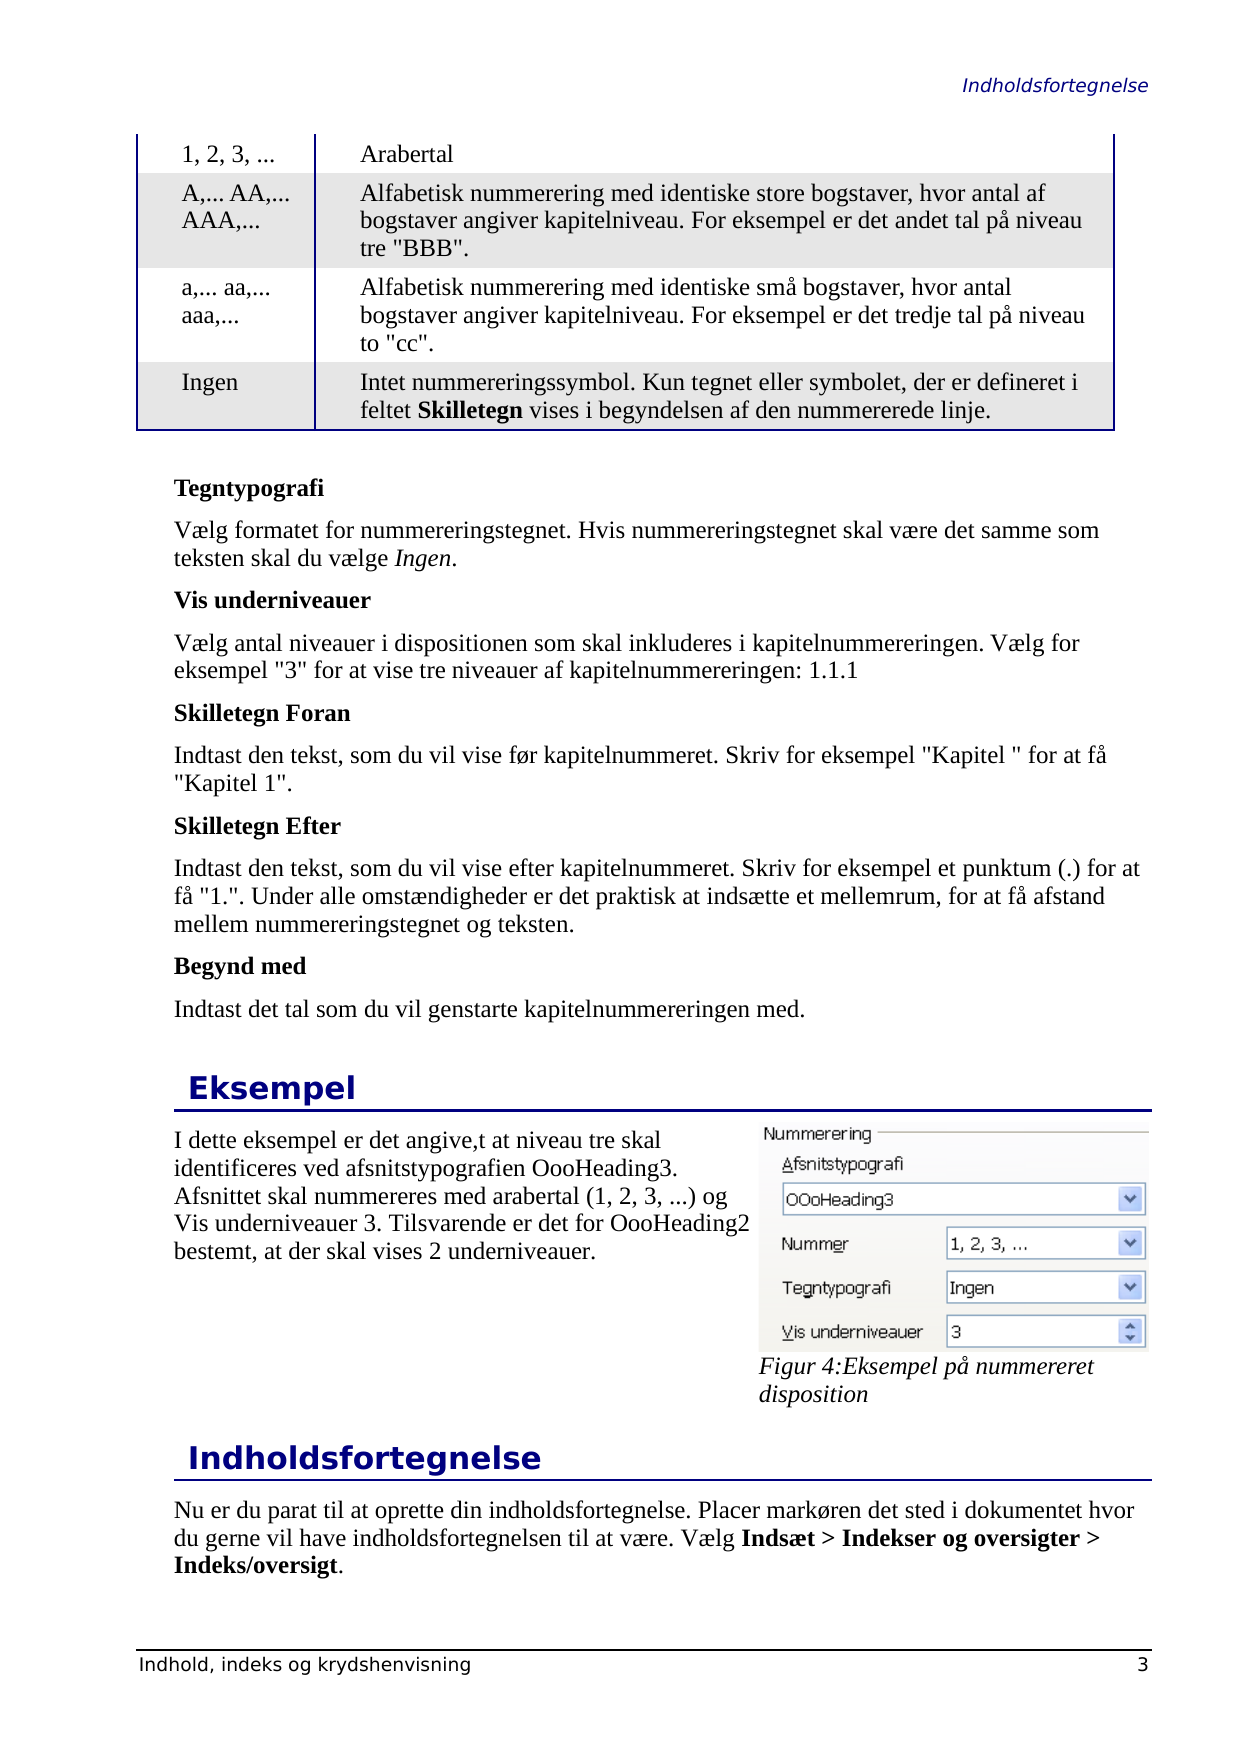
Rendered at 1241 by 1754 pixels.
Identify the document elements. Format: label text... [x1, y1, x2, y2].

text Vælg formatet for nummereringstegnet. Hvis nummereringstegnet skal være det samme som teksten skal du vælge Ingen. [174, 516, 1152, 572]
text Indtast det tal som du vil genstarte kapitelnummereringen med. [174, 995, 1152, 1022]
text Vis underniveauer [174, 586, 1152, 614]
text Figur 4:Eksempel på nummereret disposition [758, 1352, 1149, 1407]
table_cell a,... aa,... aaa,... [138, 268, 314, 362]
table_cell Ingen [138, 362, 314, 429]
text Tegntypografi [174, 474, 1152, 501]
table_cell 1, 2, 3, ... [138, 134, 314, 173]
table_cell A,... AA,... AAA,... [138, 173, 314, 268]
text Vælg antal niveauer i dispositionen som skal inkluderes i kapitelnummereringen. Vælg for eksempel "3" for at vise tre niveauer af kapitelnummereringen: 1.1.1 [174, 629, 1152, 684]
text I dette eksempel er det angive,t at niveau tre skal identificeres ved afsnitstypografien OooHeading3. Afsnittet skal nummereres med arabertal (1, 2, 3, ...) og Vis underniveauer 3. Tilsvarende er det for OooHeading2 bestemt, at der skal vises 2 underniveauer. [174, 1126, 758, 1265]
table_cell Intet nummereringssymbol. Kun tegnet eller symbolet, der er defineret i feltet Skilletegn vises i begyndelsen af den nummererede linje. [316, 362, 1113, 429]
table_cell Alfabetisk nummerering med identiske små bogstaver, hvor antal bogstaver angiver kapitelniveau. For eksempel er det tredje tal på niveau to "cc". [316, 268, 1113, 362]
text Indtast den tekst, som du vil vise før kapitelnummeret. Skriv for eksempel "Kapitel " for at få "Kapitel 1". [174, 742, 1152, 797]
subtitle Indholdsfortegnelse [174, 1437, 1152, 1479]
text Begynd med [174, 952, 1152, 980]
text Nu er du parat til at oprette din indholdsfortegnelse. Placer markøren det sted i dokumentet hvor du gerne vil have indholdsfortegnelsen til at være. Vælg Indsæt > Indekser og oversigter > Indeks/oversigt. [174, 1496, 1152, 1579]
table_cell Alfabetisk nummerering med identiske store bogstaver, hvor antal af bogstaver angiver kapitelniveau. For eksempel er det andet tal på niveau tre "BBB". [316, 173, 1113, 268]
text Skilletegn Efter [174, 812, 1152, 839]
table_cell Arabertal [316, 134, 1113, 173]
text Indtast den tekst, som du vil vise efter kapitelnummeret. Skriv for eksempel et punktum (.) for at få "1.". Under alle omstændigheder er det praktisk at indsætte et mellemrum, for at få afstand mellem nummereringstegnet og teksten. [174, 854, 1152, 937]
picture [758, 1122, 1149, 1352]
text Skilletegn Foran [174, 699, 1152, 727]
subtitle Eksempel [174, 1067, 1152, 1109]
